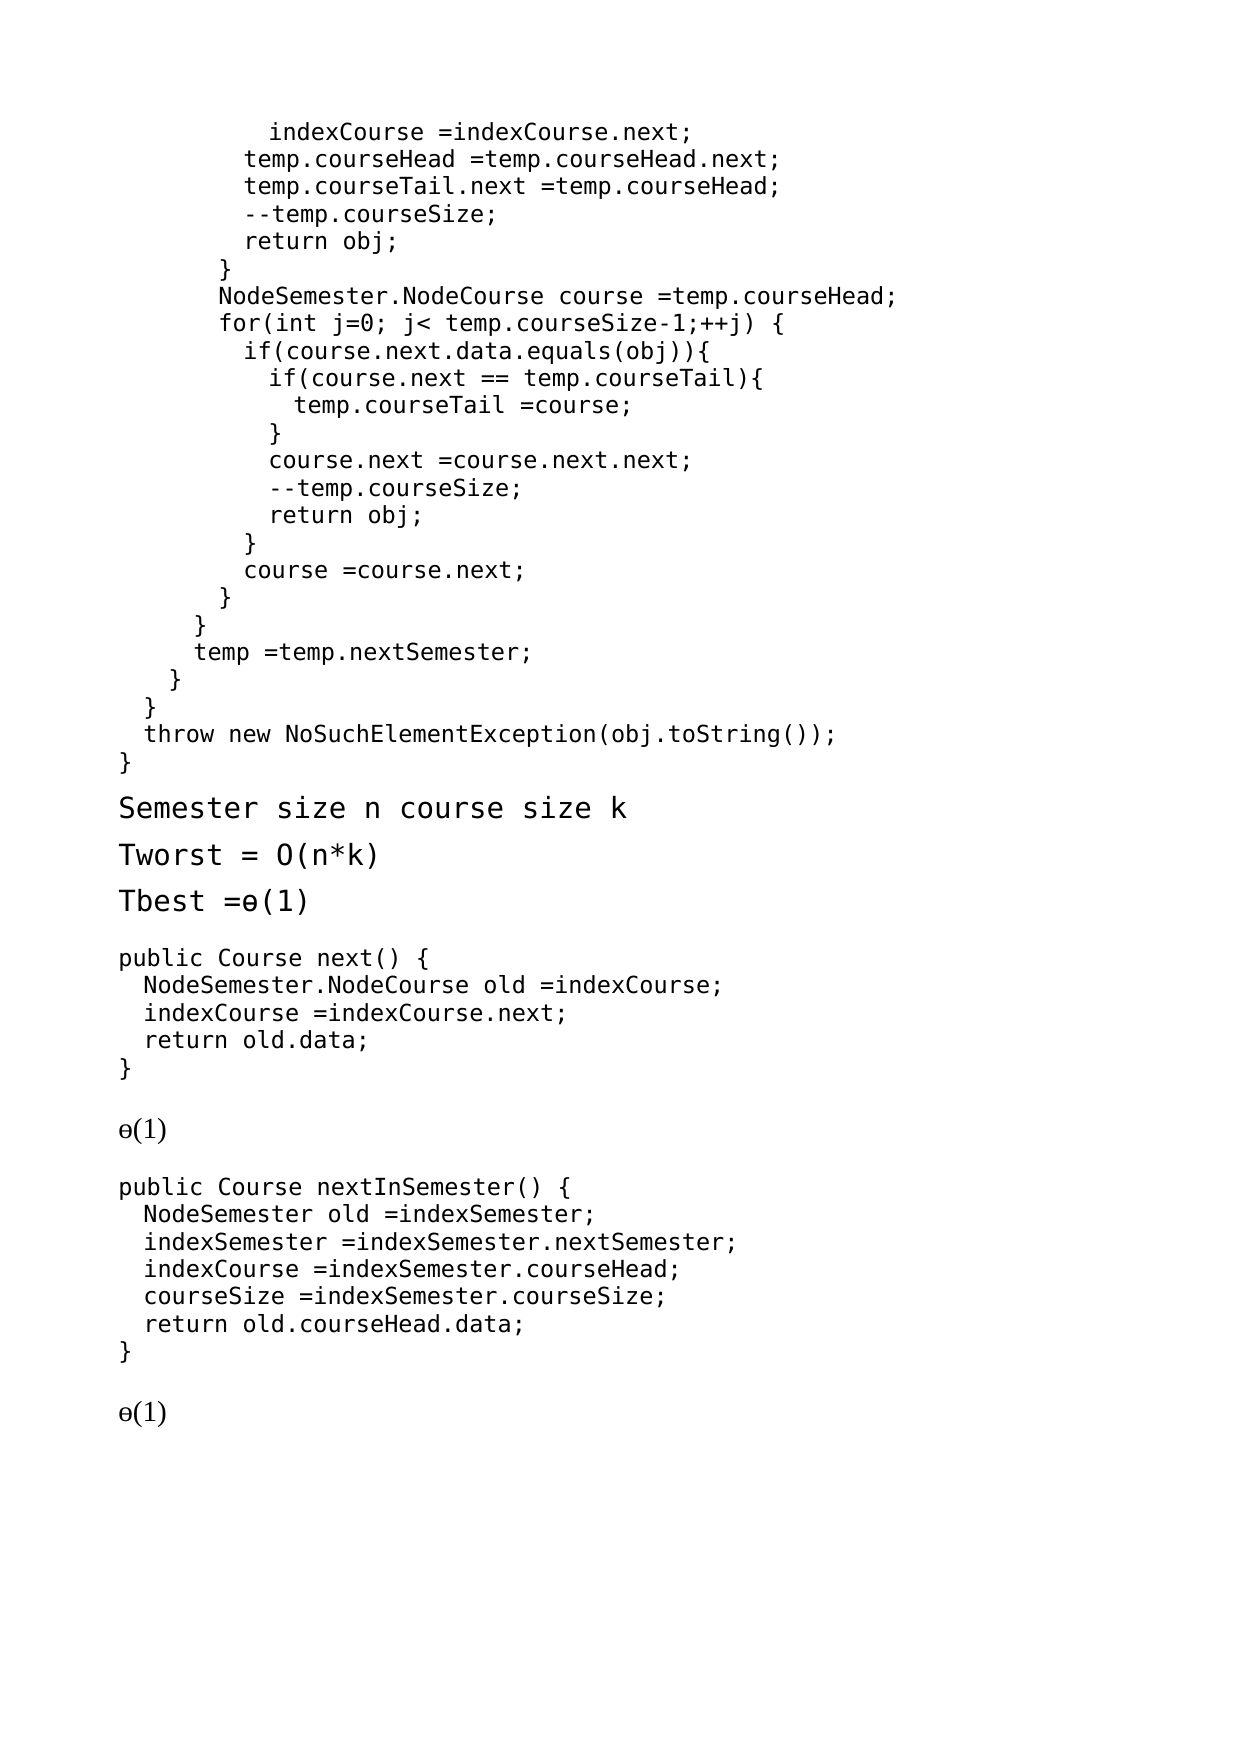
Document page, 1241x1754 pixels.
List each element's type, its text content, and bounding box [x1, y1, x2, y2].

text Tworst = O(n*k) [302, 852, 372, 868]
text temp =temp.nextSemester; [118, 639, 1122, 666]
text --temp.courseSize; [118, 200, 1122, 228]
text for(int j=0; j< temp.courseSize-1;++j) { [118, 310, 1122, 337]
text --temp.courseSize; [118, 474, 1122, 502]
text course.next =course.next.next; [118, 447, 1122, 474]
text Tworst = O(n*k) [371, 852, 1122, 868]
text ɵ(1) [118, 1111, 1122, 1144]
text public Course nextInSemester() { [118, 1173, 1122, 1201]
text return old.data; [118, 1027, 1122, 1054]
text Tbest =ɵ(1) [118, 898, 268, 915]
text NodeSemester old =indexSemester; [118, 1201, 1122, 1228]
text return old.courseHead.data; [118, 1310, 1122, 1338]
text ɵ(1) [118, 1394, 1122, 1428]
text Tworst = O(n*k) [118, 852, 302, 868]
text } [118, 529, 1122, 556]
text temp.courseTail =course; [118, 392, 1122, 419]
text Tbest =ɵ(1) [300, 898, 1122, 915]
text indexCourse =indexCourse.next; [118, 999, 1122, 1027]
text } [118, 1054, 1122, 1081]
text } [118, 255, 1122, 282]
text } [118, 748, 1122, 776]
text NodeSemester.NodeCourse course =temp.courseHead; [118, 282, 1122, 310]
text public Course next() { [118, 944, 1122, 972]
text Tbest =ɵ(1) [267, 898, 302, 915]
text } [118, 666, 1122, 693]
text } [118, 611, 1122, 639]
text indexSemester =indexSemester.nextSemester; [118, 1228, 1122, 1255]
text indexCourse =indexCourse.next; [118, 118, 1122, 146]
text throw new NoSuchElementException(obj.toString()); [118, 721, 1122, 748]
text return obj; [118, 502, 1122, 529]
text if(course.next.data.equals(obj)){ [118, 337, 1122, 365]
text courseSize =indexSemester.courseSize; [118, 1283, 1122, 1310]
text } [118, 693, 1122, 721]
text Semester size n course size k [118, 805, 1122, 822]
text NodeSemester.NodeCourse old =indexCourse; [118, 972, 1122, 999]
text course =course.next; [118, 556, 1122, 584]
text indexCourse =indexSemester.courseHead; [118, 1255, 1122, 1283]
text } [118, 584, 1122, 611]
text } [118, 1338, 1122, 1365]
text if(course.next == temp.courseTail){ [118, 365, 1122, 392]
text temp.courseTail.next =temp.courseHead; [118, 173, 1122, 200]
text return obj; [118, 228, 1122, 255]
text } [118, 419, 1122, 447]
text temp.courseHead =temp.courseHead.next; [118, 146, 1122, 173]
